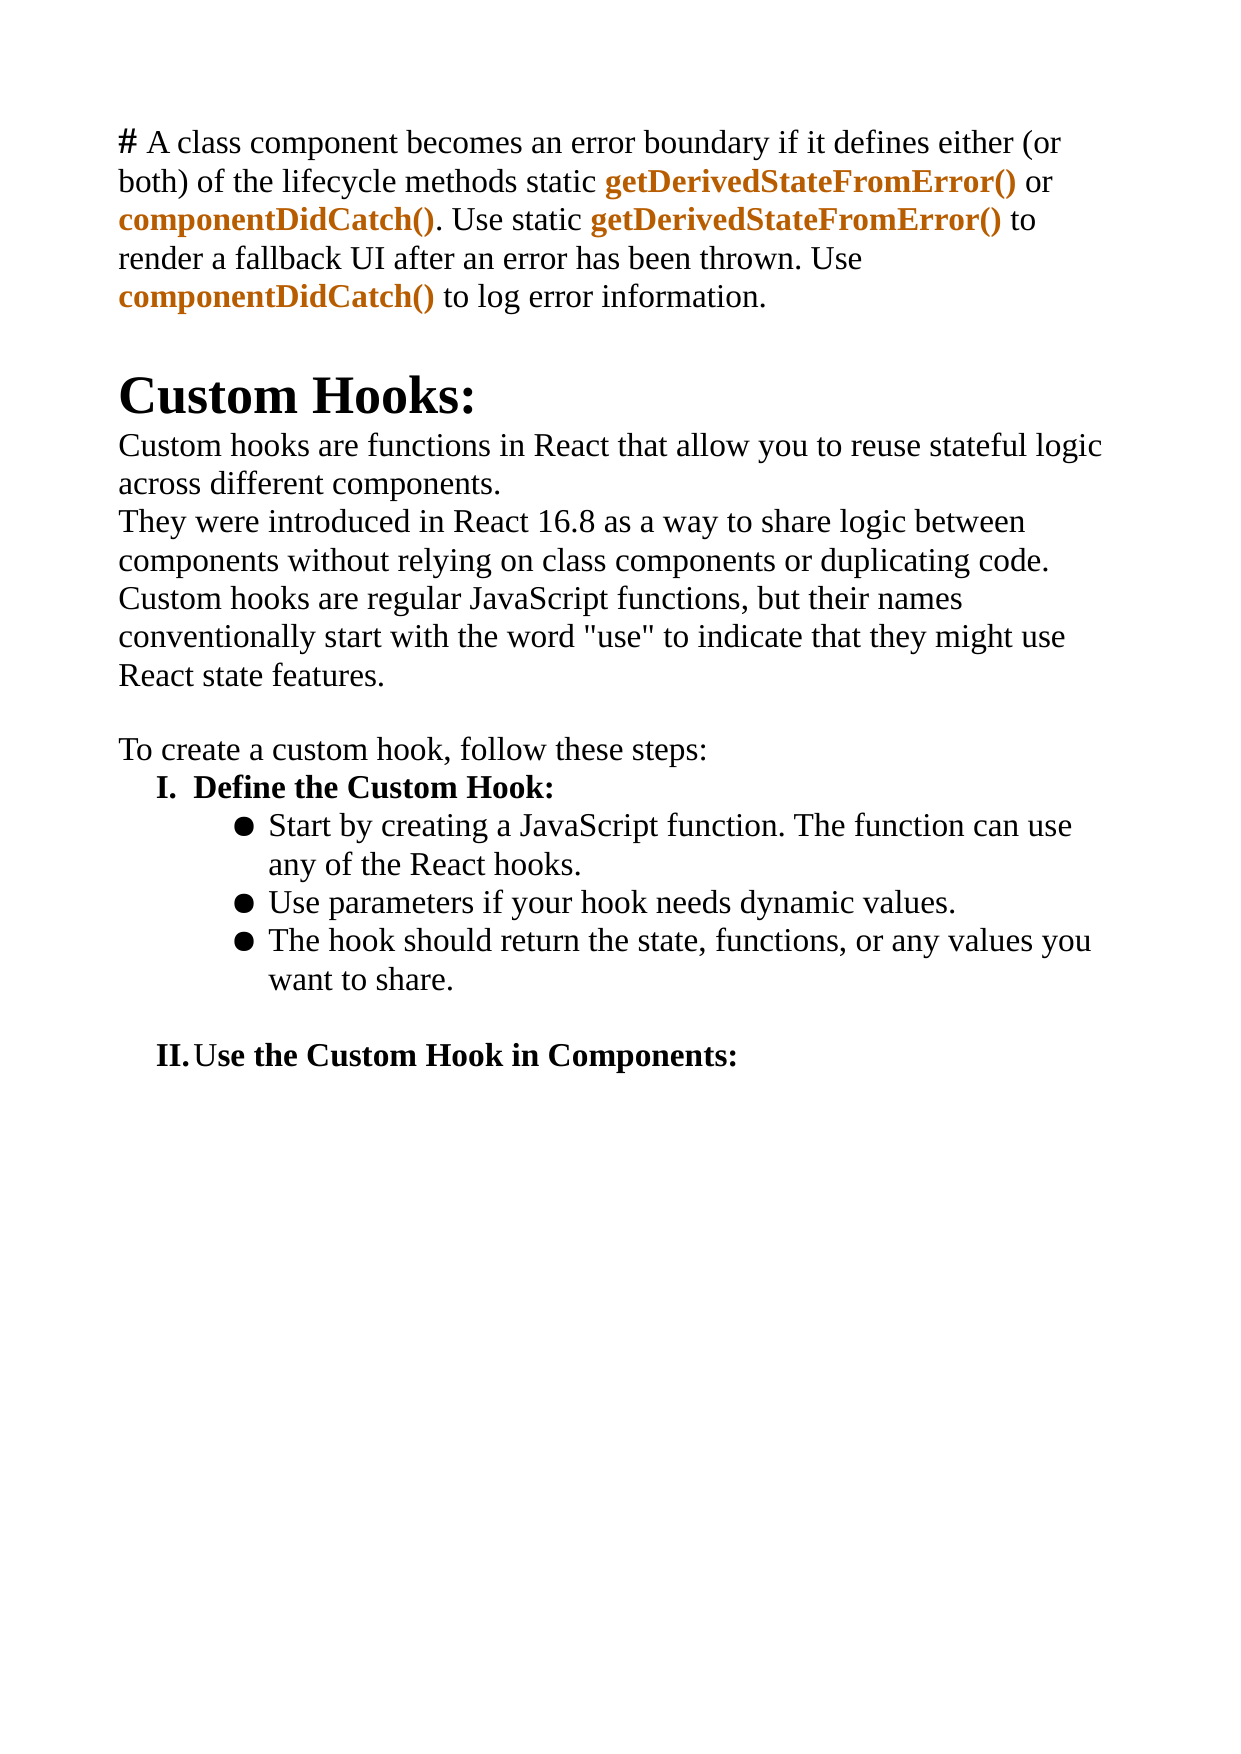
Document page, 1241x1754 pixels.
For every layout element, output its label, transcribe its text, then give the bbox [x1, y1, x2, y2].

text They were introduced in React 16.8 as a way to share logic between components without relying on class components or duplicating code. [118, 501, 1122, 578]
list Use the Custom Hook in Components: [156, 1036, 1122, 1074]
list Define the Custom Hook: [156, 767, 1122, 806]
text Custom hooks are functions in React that allow you to reuse stateful logic across different components. [118, 425, 1122, 501]
list Use parameters if your hook needs dynamic values. [231, 882, 1122, 921]
text # A class component becomes an error boundary if it defines either (or both) of the lifecycle methods static getDerivedStateFromError() or componentDidCatch(). Use static getDerivedStateFromError() to render a fallback UI after an error has been thrown. Use componentDidCatch() to log error information. [118, 118, 1122, 314]
list The hook should return the state, functions, or any values you want to share. [231, 921, 1122, 997]
text Custom hooks are regular JavaScript functions, but their names conventionally start with the word "use" to indicate that they might use React state features. [118, 578, 1122, 693]
text To create a custom hook, follow these steps: [118, 729, 1122, 767]
text Custom Hooks: [118, 362, 1122, 425]
list Start by creating a JavaScript function. The function can use any of the React hooks. [231, 806, 1122, 882]
